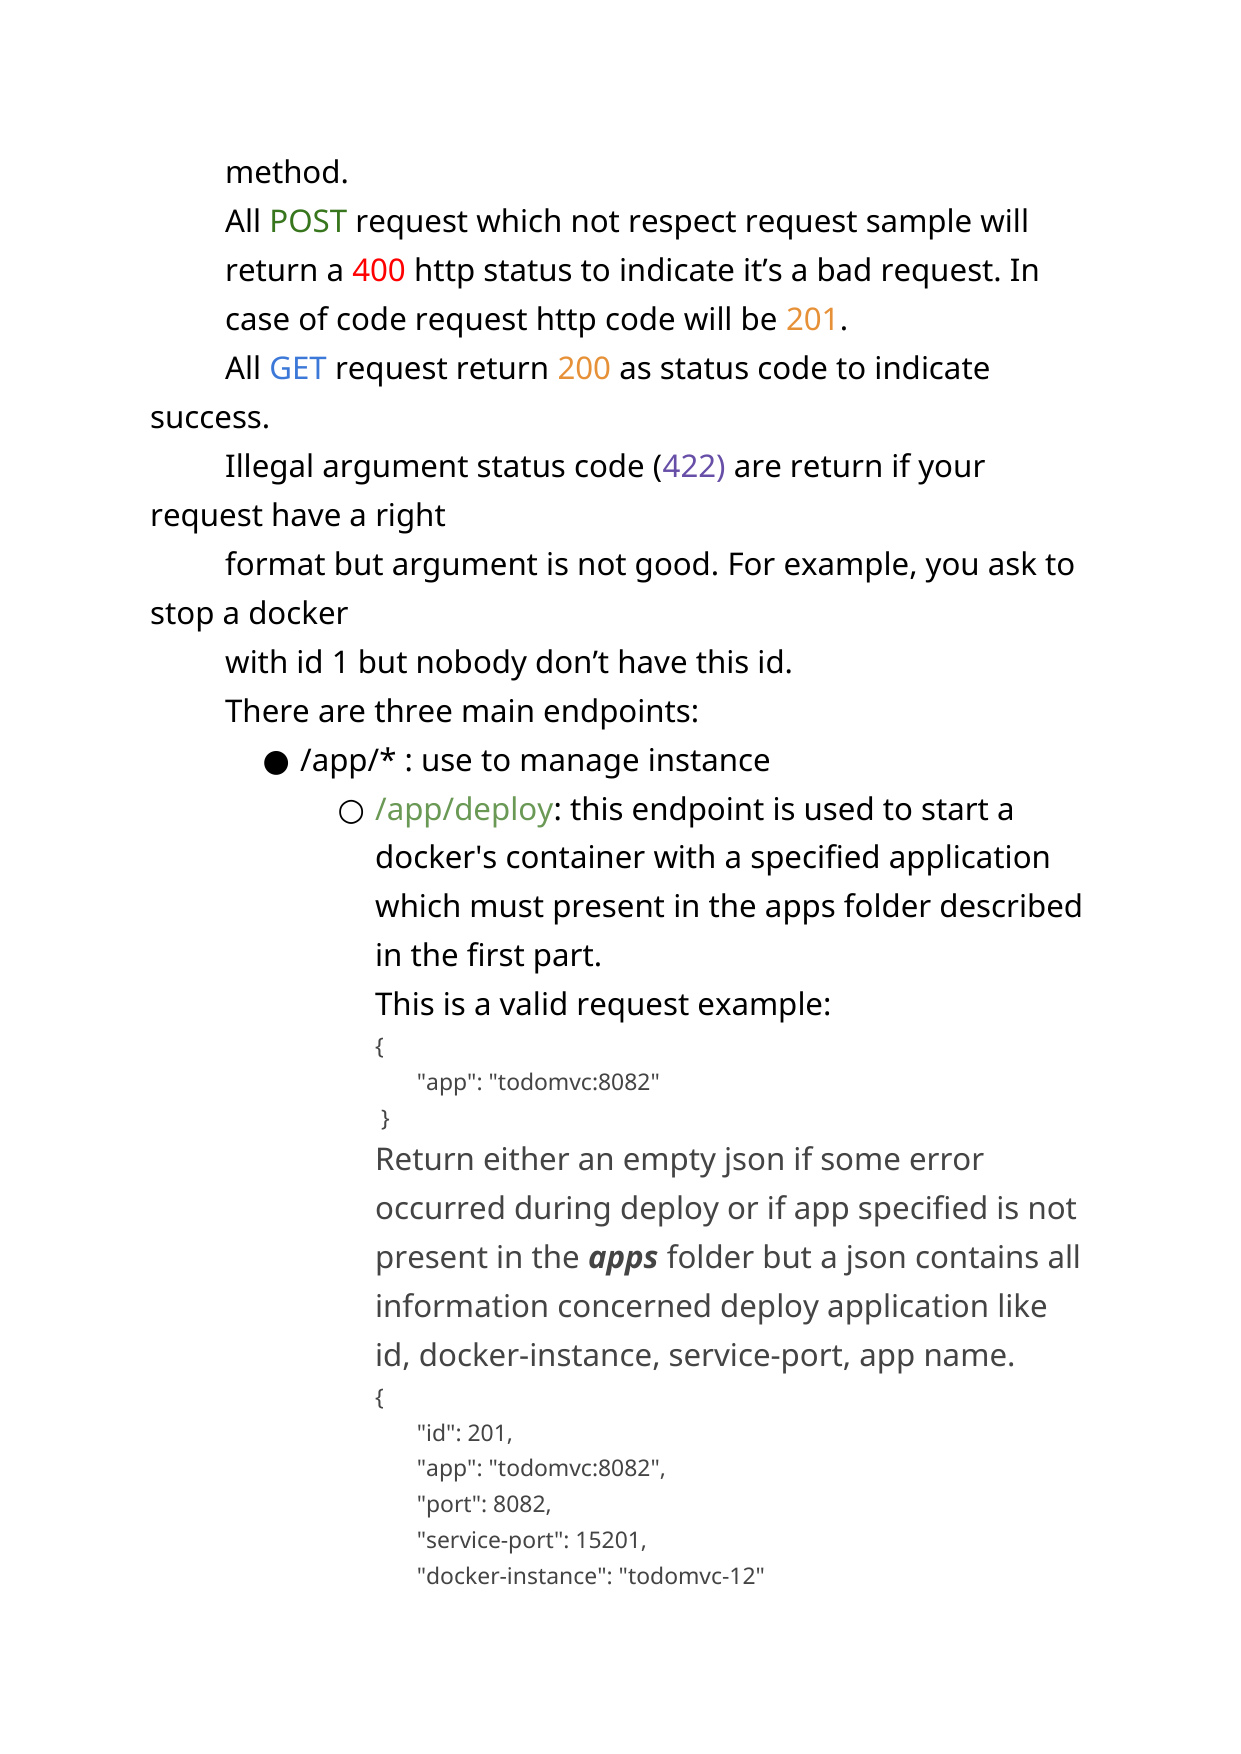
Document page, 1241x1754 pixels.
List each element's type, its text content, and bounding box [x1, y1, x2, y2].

list method. All POST request which not respect request sample will return a 400 http status to indicate it’s a bad request. In case of code request http code will be 201. [187, 150, 1090, 339]
text Illegal argument status code (422) are return if your request have a right format but argument is not good. For example, you ask to stop a docker with id 1 but nobody don’t have this id. [150, 444, 1090, 682]
text "docker-instance": "todomvc-12" [375, 1560, 1090, 1591]
text "app": "todomvc:8082", [375, 1452, 1090, 1484]
text "port": 8082, [375, 1488, 1090, 1519]
text "id": 201, [375, 1416, 1090, 1448]
list /app/deploy: this endpoint is used to start a docker's container with a specified application which must present in the apps folder described in the first part. This is a valid request example: { [337, 786, 1090, 1061]
text There are three main endpoints: [150, 688, 1090, 731]
text } [375, 1101, 1090, 1133]
text Return either an empty json if some error occurred during deploy or if app specified is not present in the apps folder but a json contains all information concerned deploy application like id, docker-instance, service-port, app name. { [375, 1137, 1090, 1412]
list /app/* : use to manage instance [262, 737, 1090, 780]
text "service-port": 15201, [375, 1524, 1090, 1556]
text "app": "todomvc:8082" [375, 1066, 1090, 1097]
text All GET request return 200 as status code to indicate success. [150, 346, 1090, 437]
